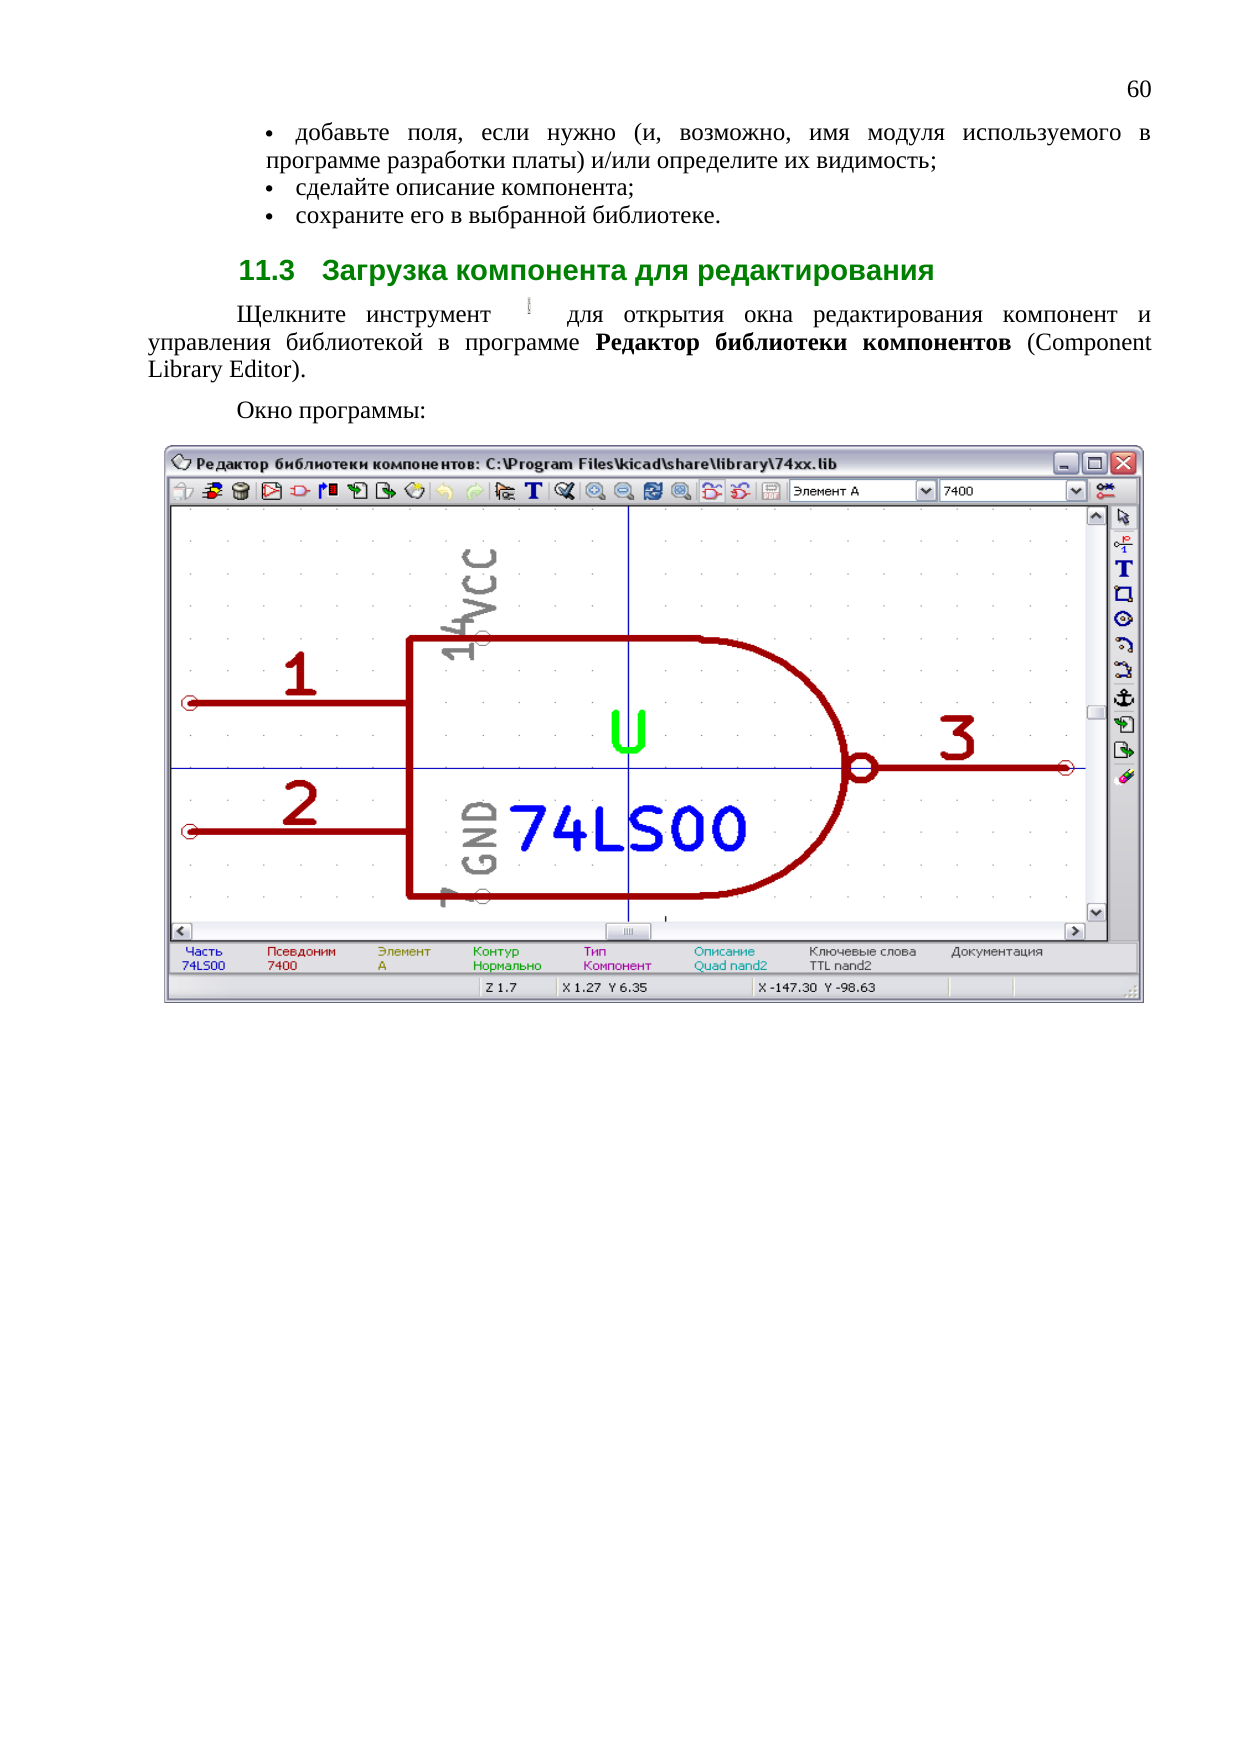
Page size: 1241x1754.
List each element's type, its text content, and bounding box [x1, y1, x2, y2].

subtitle Загрузка компонента для редактирования [238, 254, 1152, 287]
text Окно программы: [148, 396, 1152, 423]
picture [164, 445, 1144, 1003]
list сделайте описание компонента; [266, 173, 1152, 201]
list добавьте поля, если нужно (и, возможно, имя модуля используемого в программе разработки платы) и/или определите их видимость; [266, 118, 1152, 173]
picture [527, 295, 531, 314]
text Щелкните инструмент для открытия окна редактирования компонент и управления библиотекой в программе Редактор библиотеки компонентов (Component Library Editor). [148, 287, 1152, 383]
list сохраните его в выбранной библиотеке. [266, 201, 1152, 229]
